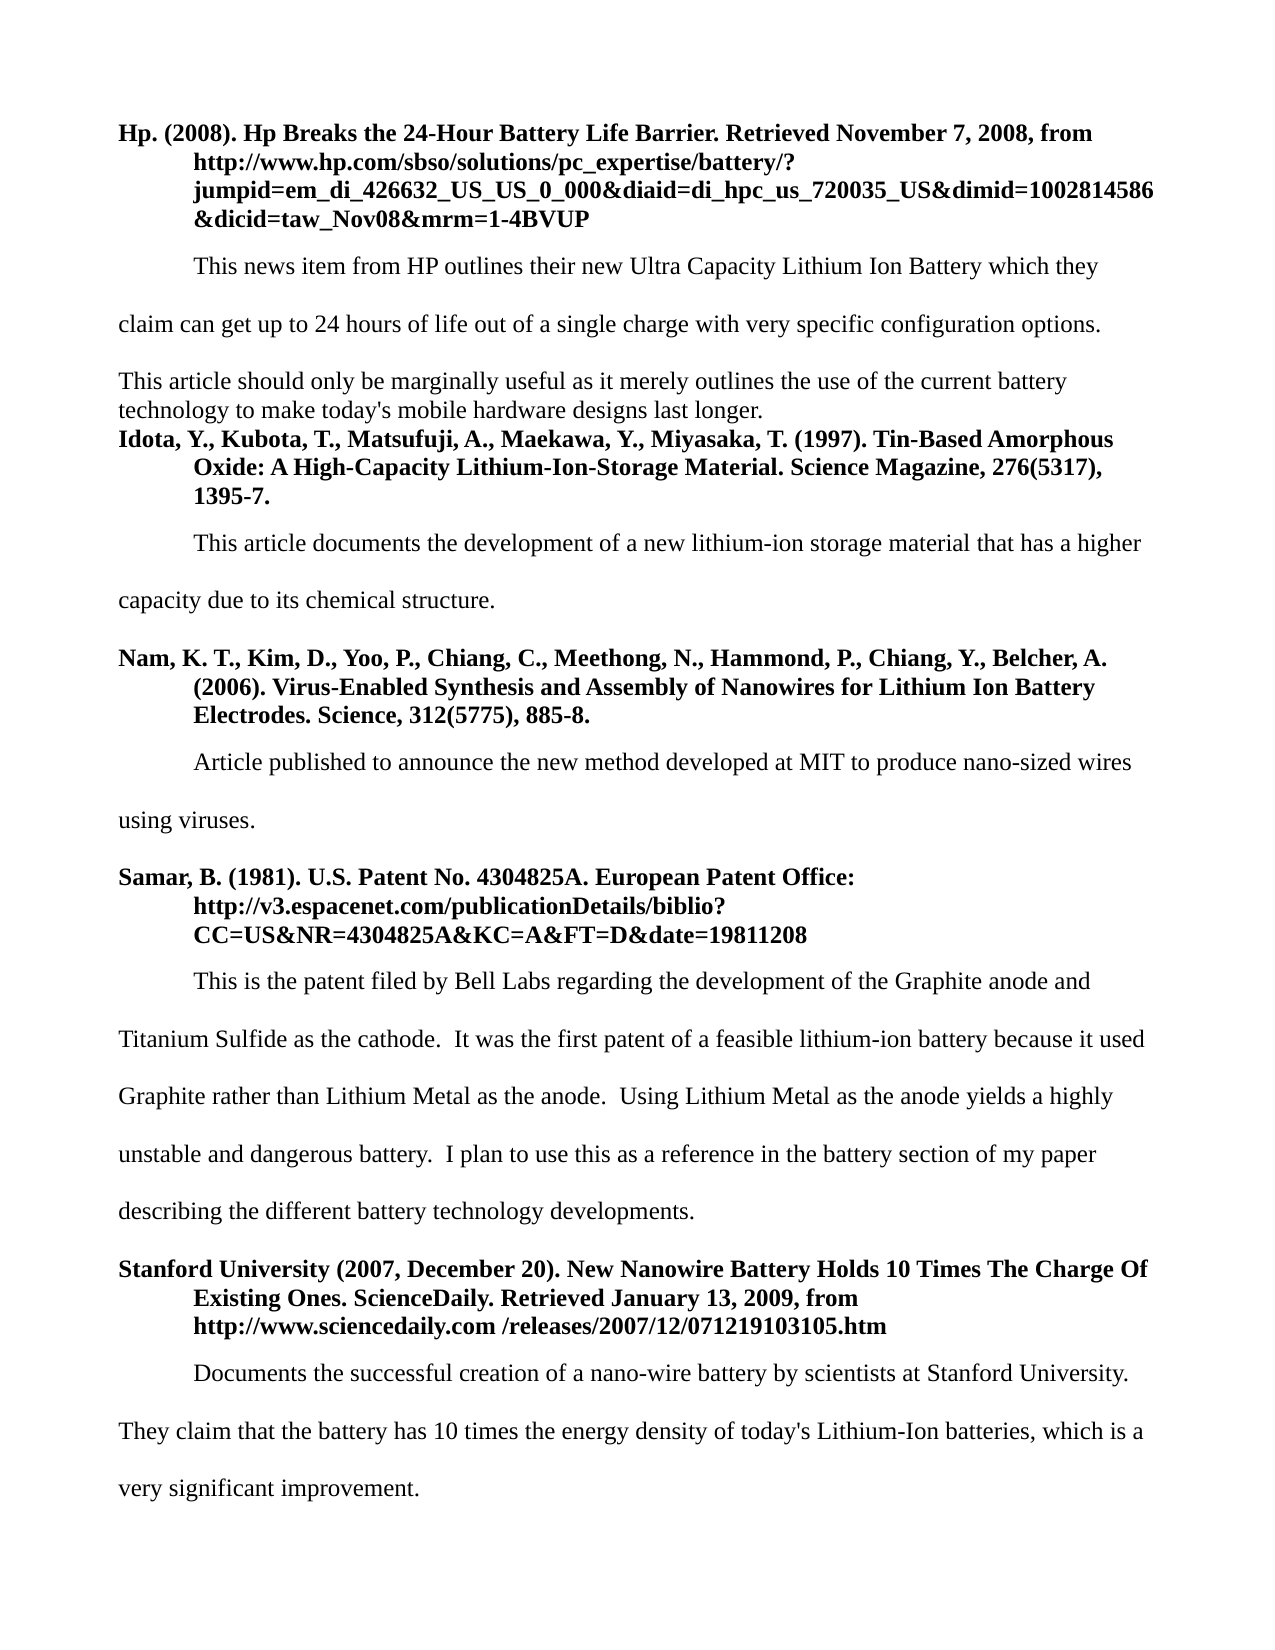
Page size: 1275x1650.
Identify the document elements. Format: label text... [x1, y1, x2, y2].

text This article documents the development of a new lithium-ion storage material that has a higher capacity due to its chemical structure. [118, 528, 1157, 614]
text Samar, B. (1981). U.S. Patent No. 4304825A. European Patent Office: http://v3.espacenet.com/publicationDetails/biblio?CC=US&NR=4304825A&KC=A&FT=D&date=19811208 [118, 862, 1157, 948]
text This news item from HP outlines their new Ultra Capacity Lithium Ion Battery which they claim can get up to 24 hours of life out of a single charge with very specific configuration options. [118, 251, 1157, 337]
text Article published to announce the new method developed at MIT to produce nano-sized wires using viruses. [118, 747, 1157, 833]
text This is the patent filed by Bell Labs regarding the development of the Graphite anode and Titanium Sulfide as the cathode. It was the first patent of a feasible lithium-ion battery because it used Graphite rather than Lithium Metal as the anode. Using Lithium Metal as the anode yields a highly unstable and dangerous battery. I plan to use this as a reference in the battery section of my paper describing the different battery technology developments. [118, 966, 1157, 1225]
text Hp. (2008). Hp Breaks the 24-Hour Battery Life Barrier. Retrieved November 7, 2008, from http://www.hp.com/sbso/solutions/pc_expertise/battery/?jumpid=em_di_426632_US_US_0_000&diaid=di_hpc_us_720035_US&dimid=1002814586&dicid=taw_Nov08&mrm=1-4BVUP [118, 118, 1157, 233]
text Documents the successful creation of a nano-wire battery by scientists at Stanford University. They claim that the battery has 10 times the energy density of today's Lithium-Ion batteries, which is a very significant improvement. [118, 1358, 1157, 1502]
text Nam, K. T., Kim, D., Yoo, P., Chiang, C., Meethong, N., Hammond, P., Chiang, Y., Belcher, A. (2006). Virus-Enabled Synthesis and Assembly of Nanowires for Lithium Ion Battery Electrodes. Science, 312(5775), 885-8. [118, 643, 1157, 729]
text Stanford University (2007, December 20). New Nanowire Battery Holds 10 Times The Charge Of Existing Ones. ScienceDaily. Retrieved January 13, 2009, from http://www.sciencedaily.com /releases/2007/12/071219103105.htm [118, 1254, 1157, 1340]
text Idota, Y., Kubota, T., Matsufuji, A., Maekawa, Y., Miyasaka, T. (1997). Tin-Based Amorphous Oxide: A High-Capacity Lithium-Ion-Storage Material. Science Magazine, 276(5317), 1395-7. [118, 424, 1157, 510]
text This article should only be marginally useful as it merely outlines the use of the current battery technology to make today's mobile hardware designs last longer. [118, 366, 1157, 424]
